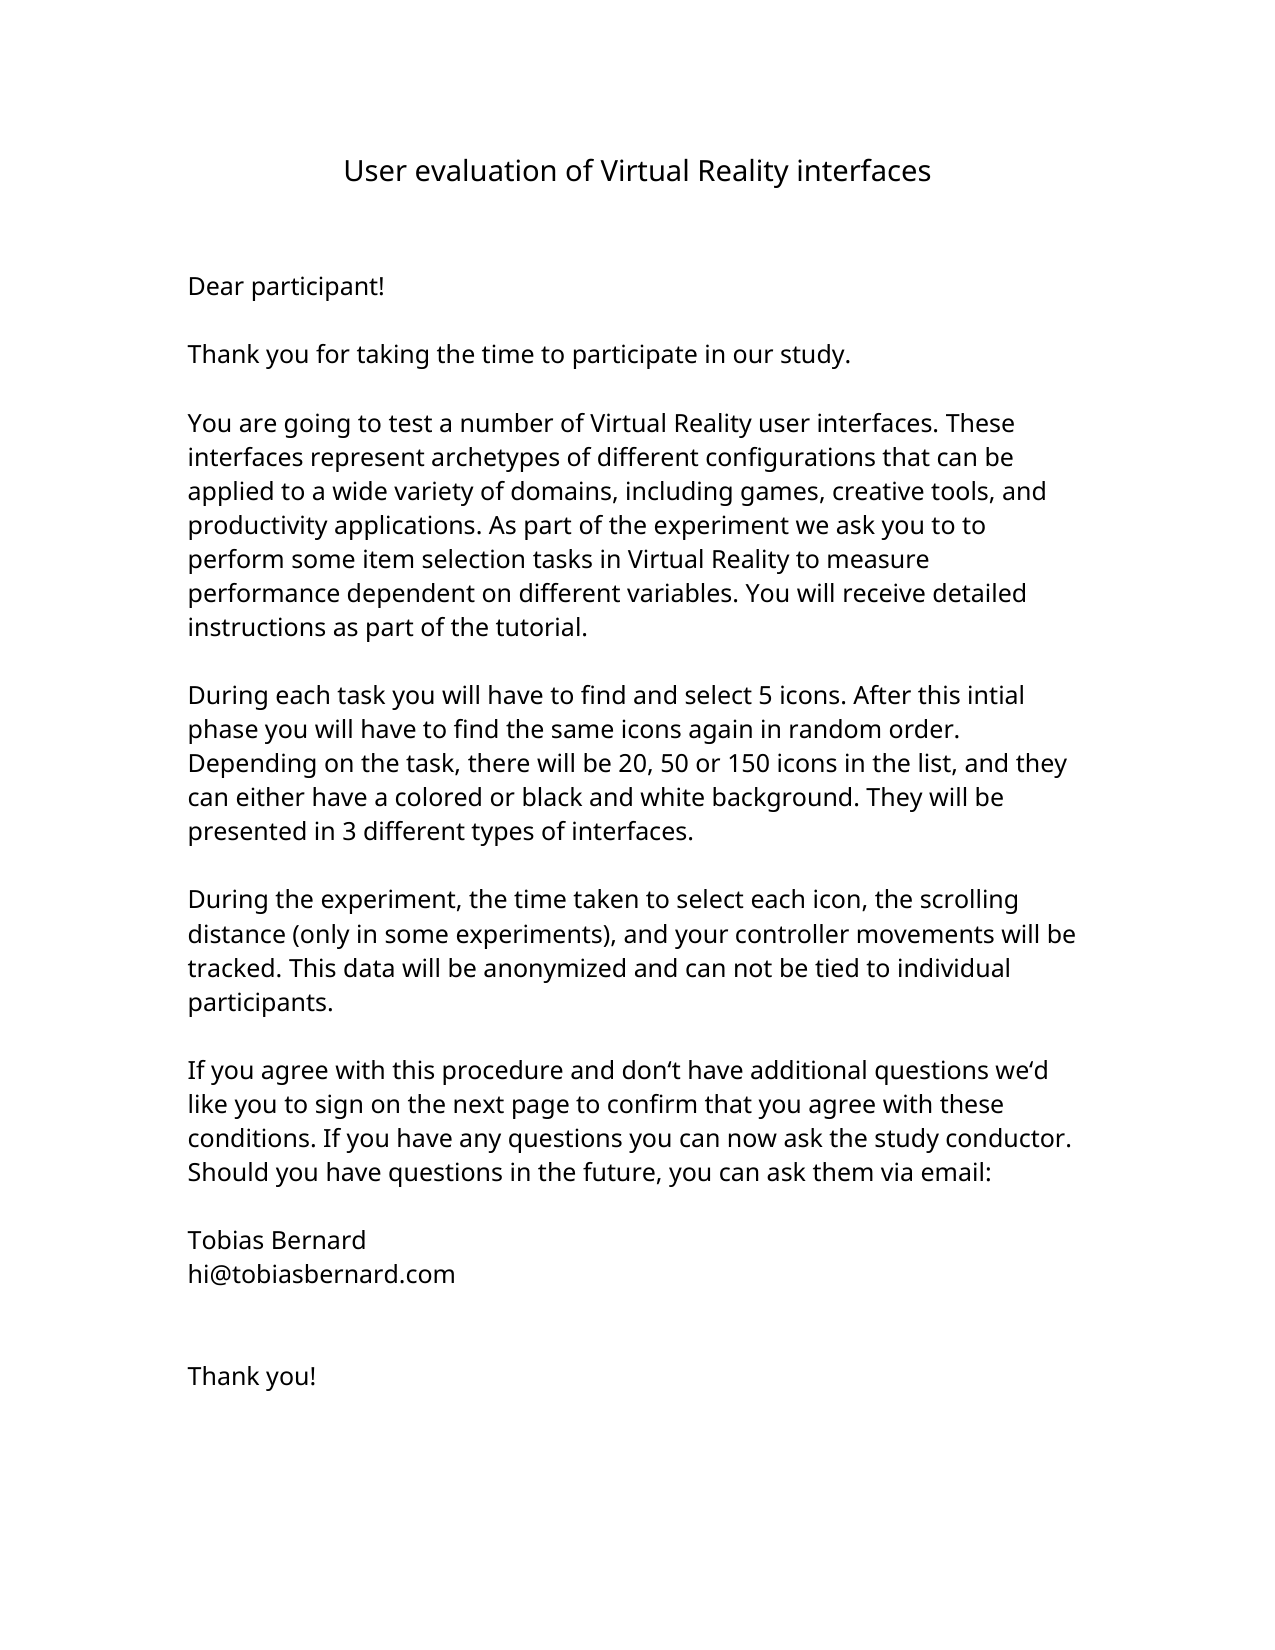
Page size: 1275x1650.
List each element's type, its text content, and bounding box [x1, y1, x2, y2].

text During each task you will have to find and select 5 icons. After this intial phase you will have to find the same icons again in random order. Depending on the task, there will be 20, 50 or 150 icons in the list, and they can either have a colored or black and white background. They will be presented in 3 different types of interfaces. [187, 678, 1087, 848]
text You are going to test a number of Virtual Reality user interfaces. These interfaces represent archetypes of different configurations that can be applied to a wide variety of domains, including games, creative tools, and productivity applications. As part of the experiment we ask you to to perform some item selection tasks in Virtual Reality to measure performance dependent on different variables. You will receive detailed instructions as part of the tutorial. [187, 405, 1087, 644]
text Dear participant! [187, 269, 1087, 303]
text Tobias Bernard [187, 1223, 1087, 1257]
text Thank you! [187, 1359, 1087, 1393]
text User evaluation of Virtual Reality interfaces [187, 150, 1087, 190]
text If you agree with this procedure and don‘t have additional questions we‘d like you to sign on the next page to confirm that you agree with these conditions. If you have any questions you can now ask the study conductor. Should you have questions in the future, you can ask them via email: [187, 1052, 1087, 1189]
text hi@tobiasbernard.com [187, 1257, 1087, 1291]
text During the experiment, the time taken to select each icon, the scrolling distance (only in some experiments), and your controller movements will be tracked. This data will be anonymized and can not be tied to individual participants. [187, 882, 1087, 1018]
text Thank you for taking the time to participate in our study. [187, 337, 1087, 371]
